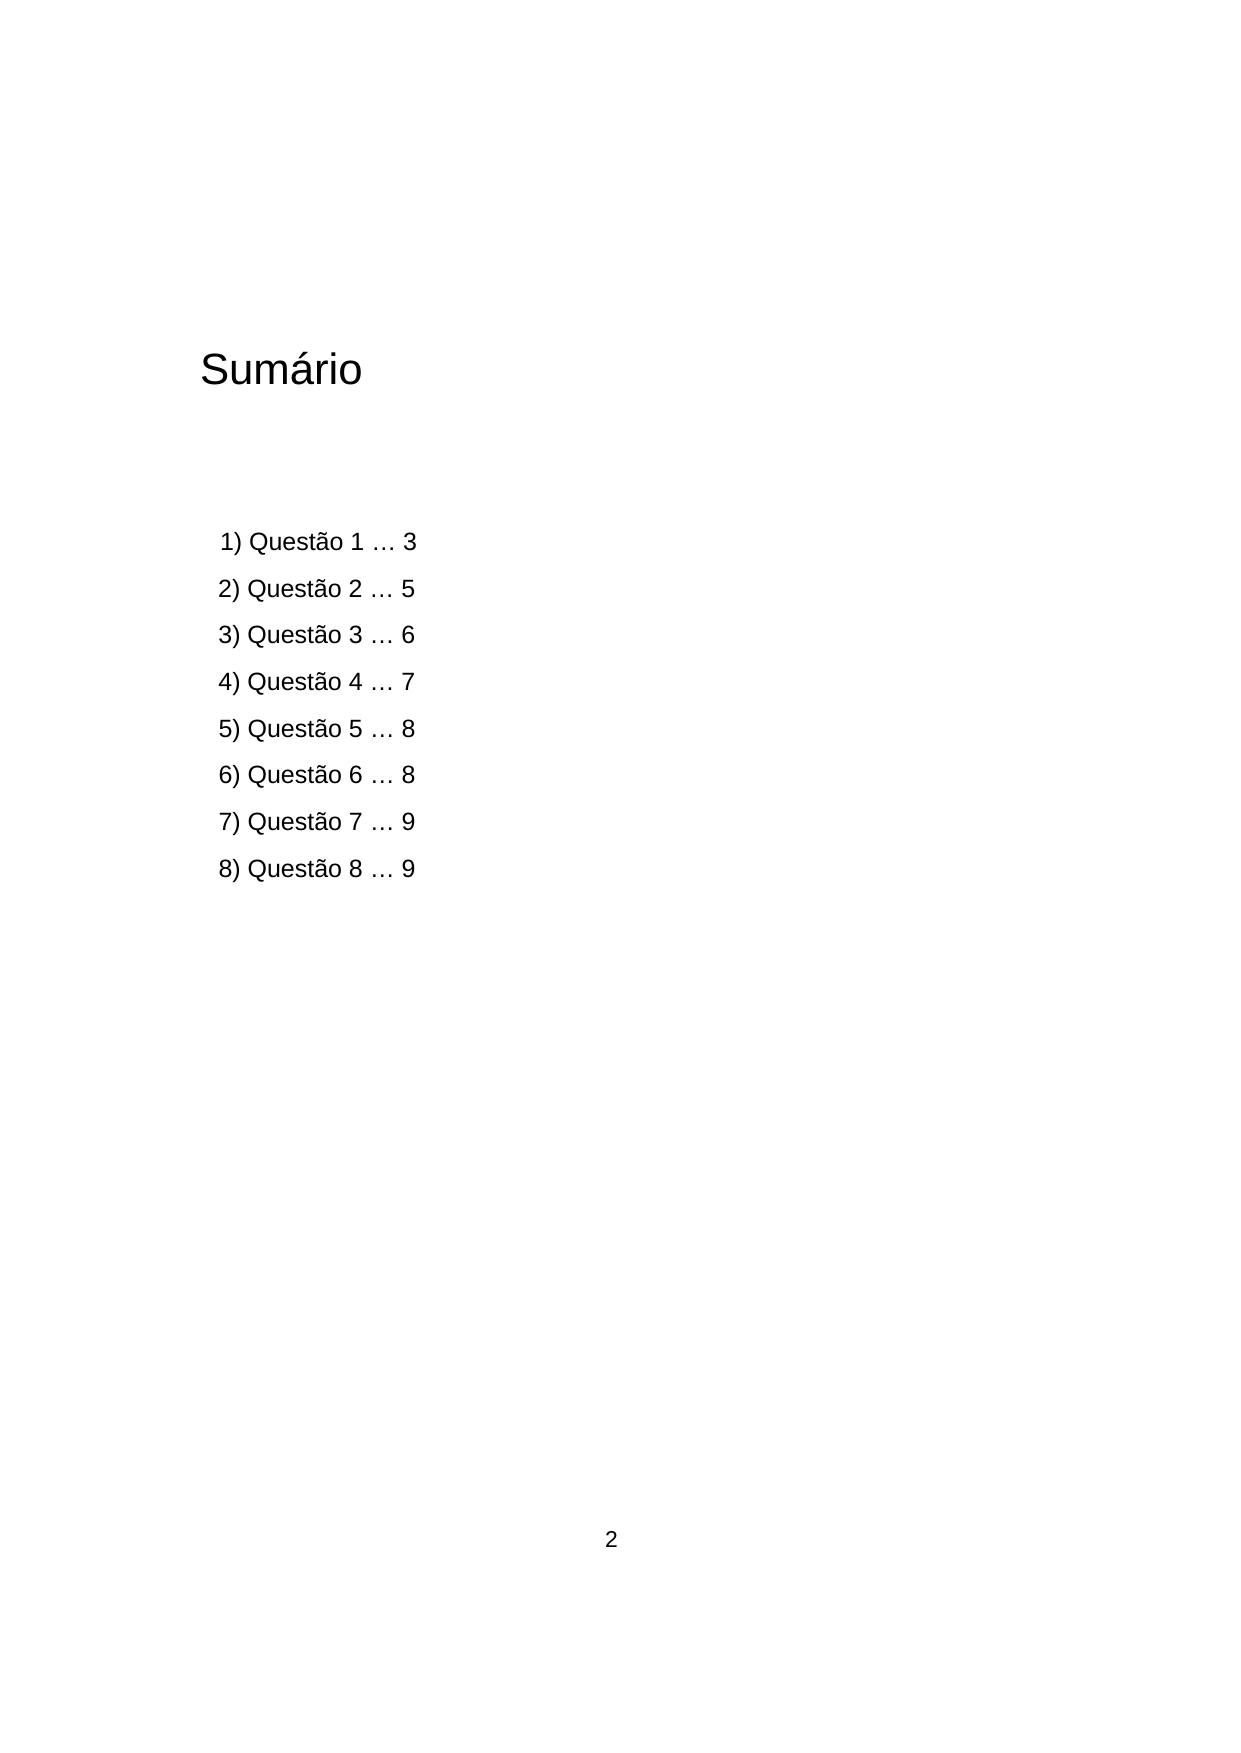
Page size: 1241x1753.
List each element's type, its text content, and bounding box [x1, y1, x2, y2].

text 1) Questão 1 … 3 [218, 527, 1023, 556]
text 8) Questão 8 … 9 [218, 853, 1022, 882]
text 3) Questão 3 … 6 [218, 620, 1022, 649]
text Sumário [200, 343, 1023, 394]
text 2) Questão 2 … 5 [217, 573, 1023, 602]
text 5) Questão 5 … 8 [218, 713, 1022, 742]
text 4) Questão 4 … 7 [218, 667, 1023, 696]
text 7) Questão 7 … 9 [218, 807, 1022, 836]
text 6) Questão 6 … 8 [218, 760, 1022, 789]
